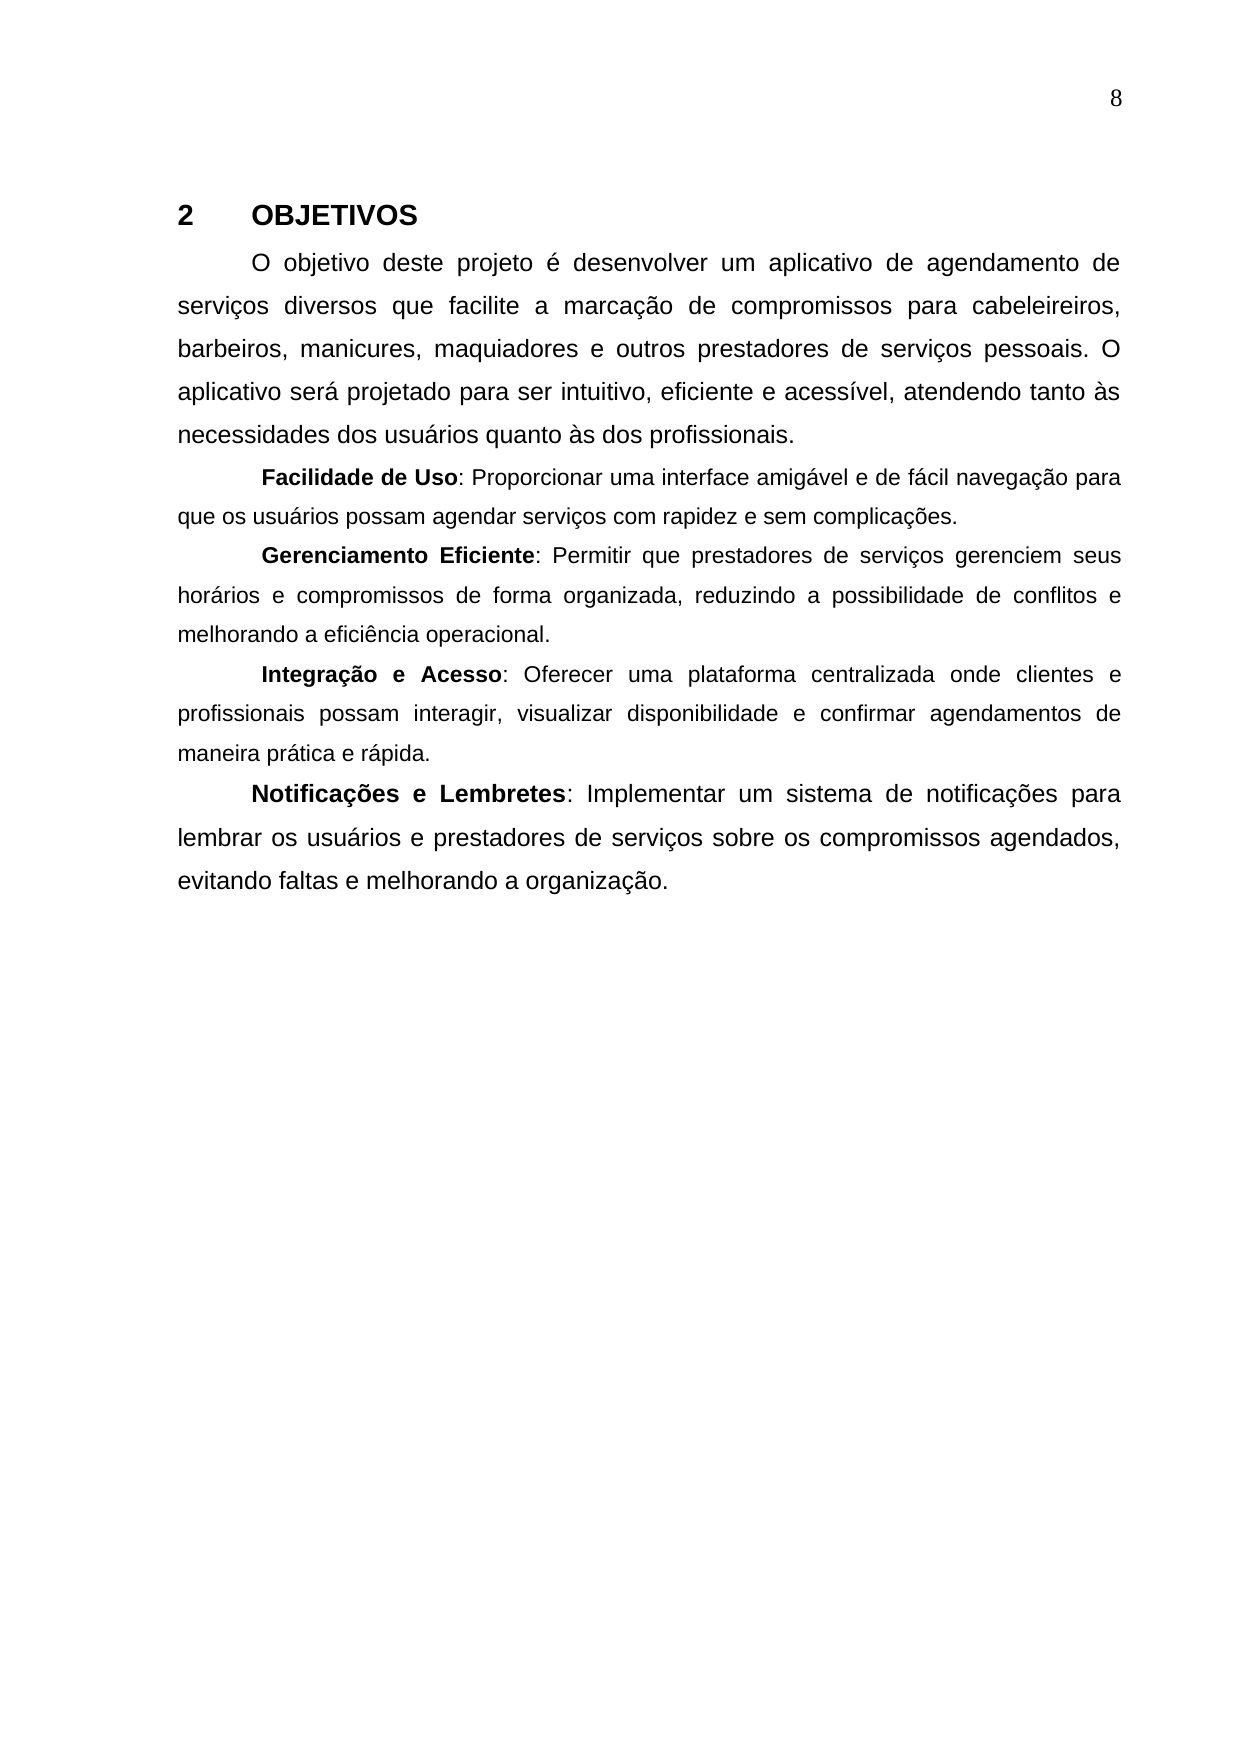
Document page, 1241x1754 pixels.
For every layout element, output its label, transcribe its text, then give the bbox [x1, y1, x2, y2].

subtitle 2 OBJETIVOS [177, 198, 1122, 231]
list Facilidade de Uso: Proporcionar uma interface amigável e de fácil navegação para que os usuários possam agendar serviços com rapidez e sem complicações. [177, 463, 1122, 529]
text Notificações e Lembretes: Implementar um sistema de notificações para lembrar os usuários e prestadores de serviços sobre os compromissos agendados, evitando faltas e melhorando a organização. [177, 779, 1122, 894]
list Gerenciamento Eficiente: Permitir que prestadores de serviços gerenciem seus horários e compromissos de forma organizada, reduzindo a possibilidade de conflitos e melhorando a eficiência operacional. [177, 542, 1122, 648]
text O objetivo deste projeto é desenvolver um aplicativo de agendamento de serviços diversos que facilite a marcação de compromissos para cabeleireiros, barbeiros, manicures, maquiadores e outros prestadores de serviços pessoais. O aplicativo será projetado para ser intuitivo, eficiente e acessível, atendendo tanto às necessidades dos usuários quanto às dos profissionais. [177, 248, 1122, 449]
list Integração e Acesso: Oferecer uma plataforma centralizada onde clientes e profissionais possam interagir, visualizar disponibilidade e confirmar agendamentos de maneira prática e rápida. [177, 661, 1122, 766]
